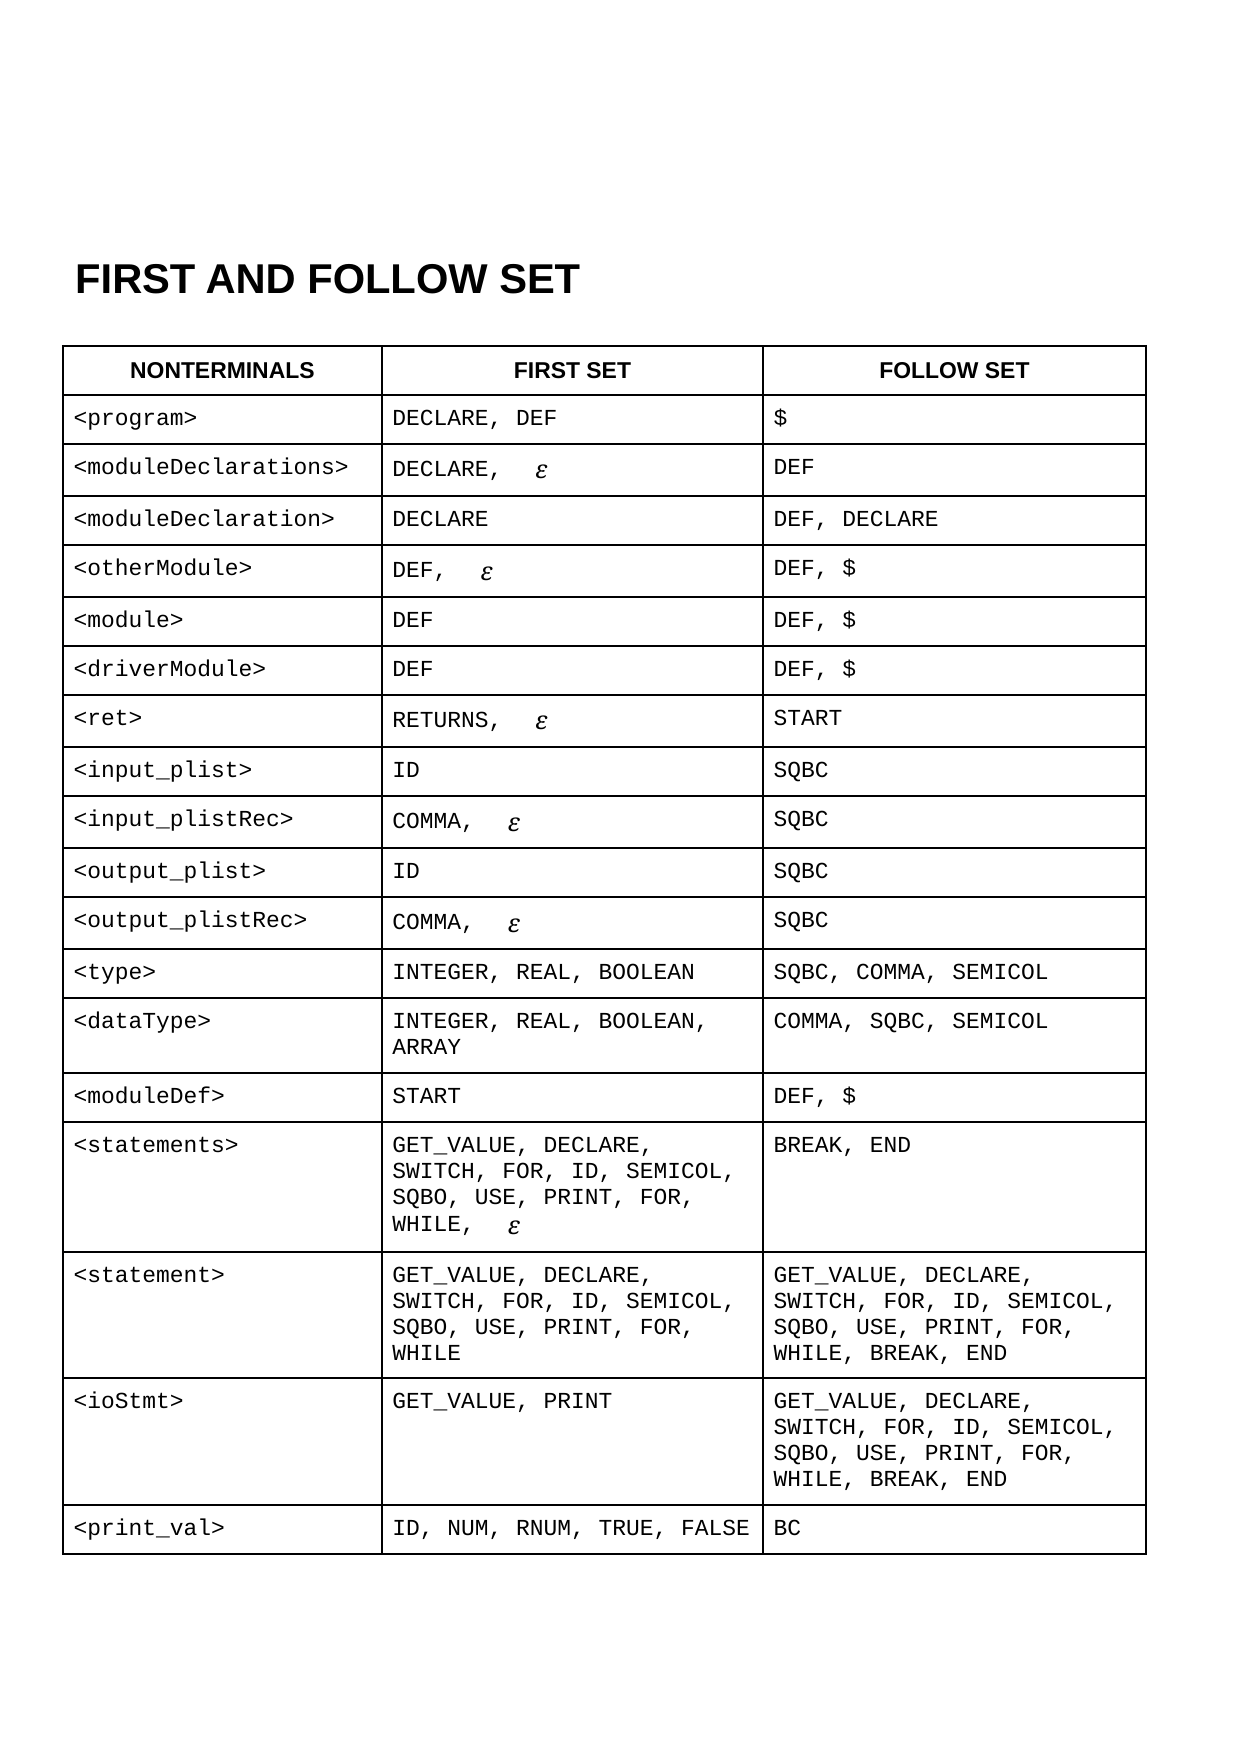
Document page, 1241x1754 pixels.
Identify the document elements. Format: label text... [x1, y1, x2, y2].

table_cell DEF, $ [764, 1074, 1145, 1121]
table_header FOLLOW SET [764, 347, 1145, 394]
table_cell <output_plistRec> [64, 898, 381, 948]
table_cell BC [764, 1506, 1145, 1553]
table_cell DEF, $ [764, 598, 1145, 645]
table_cell $ [764, 396, 1145, 443]
table_cell <statements> [64, 1123, 381, 1251]
table_cell <moduleDeclaration> [64, 497, 381, 544]
table_cell DECLARE [383, 497, 762, 544]
table_cell INTEGER, REAL, BOOLEAN, ARRAY [383, 999, 762, 1072]
table_cell COMMA, [383, 898, 762, 948]
table_cell <moduleDeclarations> [64, 445, 381, 495]
table_cell <input_plist> [64, 748, 381, 795]
table_cell <output_plist> [64, 849, 381, 896]
table_cell COMMA, SQBC, SEMICOL [764, 999, 1145, 1072]
table_cell <otherModule> [64, 546, 381, 596]
table_cell DEF [383, 598, 762, 645]
table_cell ID, NUM, RNUM, TRUE, FALSE [383, 1506, 762, 1553]
table_cell <input_plistRec> [64, 797, 381, 847]
subtitle FIRST AND FOLLOW SET [75, 254, 1135, 302]
table_cell <driverModule> [64, 647, 381, 694]
table_cell <dataType> [64, 999, 381, 1072]
table_cell <print_val> [64, 1506, 381, 1553]
table_cell GET_VALUE, PRINT [383, 1379, 762, 1504]
table_cell GET_VALUE, DECLARE, SWITCH, FOR, ID, SEMICOL, SQBO, USE, PRINT, FOR, WHILE, [383, 1123, 762, 1251]
table_cell DEF, $ [764, 647, 1145, 694]
table_cell <ioStmt> [64, 1379, 381, 1504]
table_cell <ret> [64, 696, 381, 746]
table_cell INTEGER, REAL, BOOLEAN [383, 950, 762, 997]
table_cell SQBC [764, 849, 1145, 896]
table_cell START [383, 1074, 762, 1121]
table_cell ID [383, 748, 762, 795]
table_cell SQBC [764, 748, 1145, 795]
table_cell BREAK, END [764, 1123, 1145, 1251]
table_cell SQBC [764, 797, 1145, 847]
table_header NONTERMINALS [64, 347, 381, 394]
table_cell DEF [383, 647, 762, 694]
table_cell GET_VALUE, DECLARE, SWITCH, FOR, ID, SEMICOL, SQBO, USE, PRINT, FOR, WHILE, BREAK, END [764, 1379, 1145, 1504]
table_cell GET_VALUE, DECLARE, SWITCH, FOR, ID, SEMICOL, SQBO, USE, PRINT, FOR, WHILE, BREAK, END [764, 1253, 1145, 1377]
table_cell DECLARE, [383, 445, 762, 495]
table_cell ID [383, 849, 762, 896]
table_cell <program> [64, 396, 381, 443]
table_cell DEF, [383, 546, 762, 596]
table_cell SQBC, COMMA, SEMICOL [764, 950, 1145, 997]
table_cell DECLARE, DEF [383, 396, 762, 443]
table_cell START [764, 696, 1145, 746]
table_cell DEF, $ [764, 546, 1145, 596]
table_cell <module> [64, 598, 381, 645]
table_cell GET_VALUE, DECLARE, SWITCH, FOR, ID, SEMICOL, SQBO, USE, PRINT, FOR, WHILE [383, 1253, 762, 1377]
table_cell SQBC [764, 898, 1145, 948]
table_cell COMMA, [383, 797, 762, 847]
table_cell DEF [764, 445, 1145, 495]
table_cell RETURNS, [383, 696, 762, 746]
table_header FIRST SET [383, 347, 762, 394]
table_cell <statement> [64, 1253, 381, 1377]
table_cell <moduleDef> [64, 1074, 381, 1121]
table_cell DEF, DECLARE [764, 497, 1145, 544]
table_cell <type> [64, 950, 381, 997]
